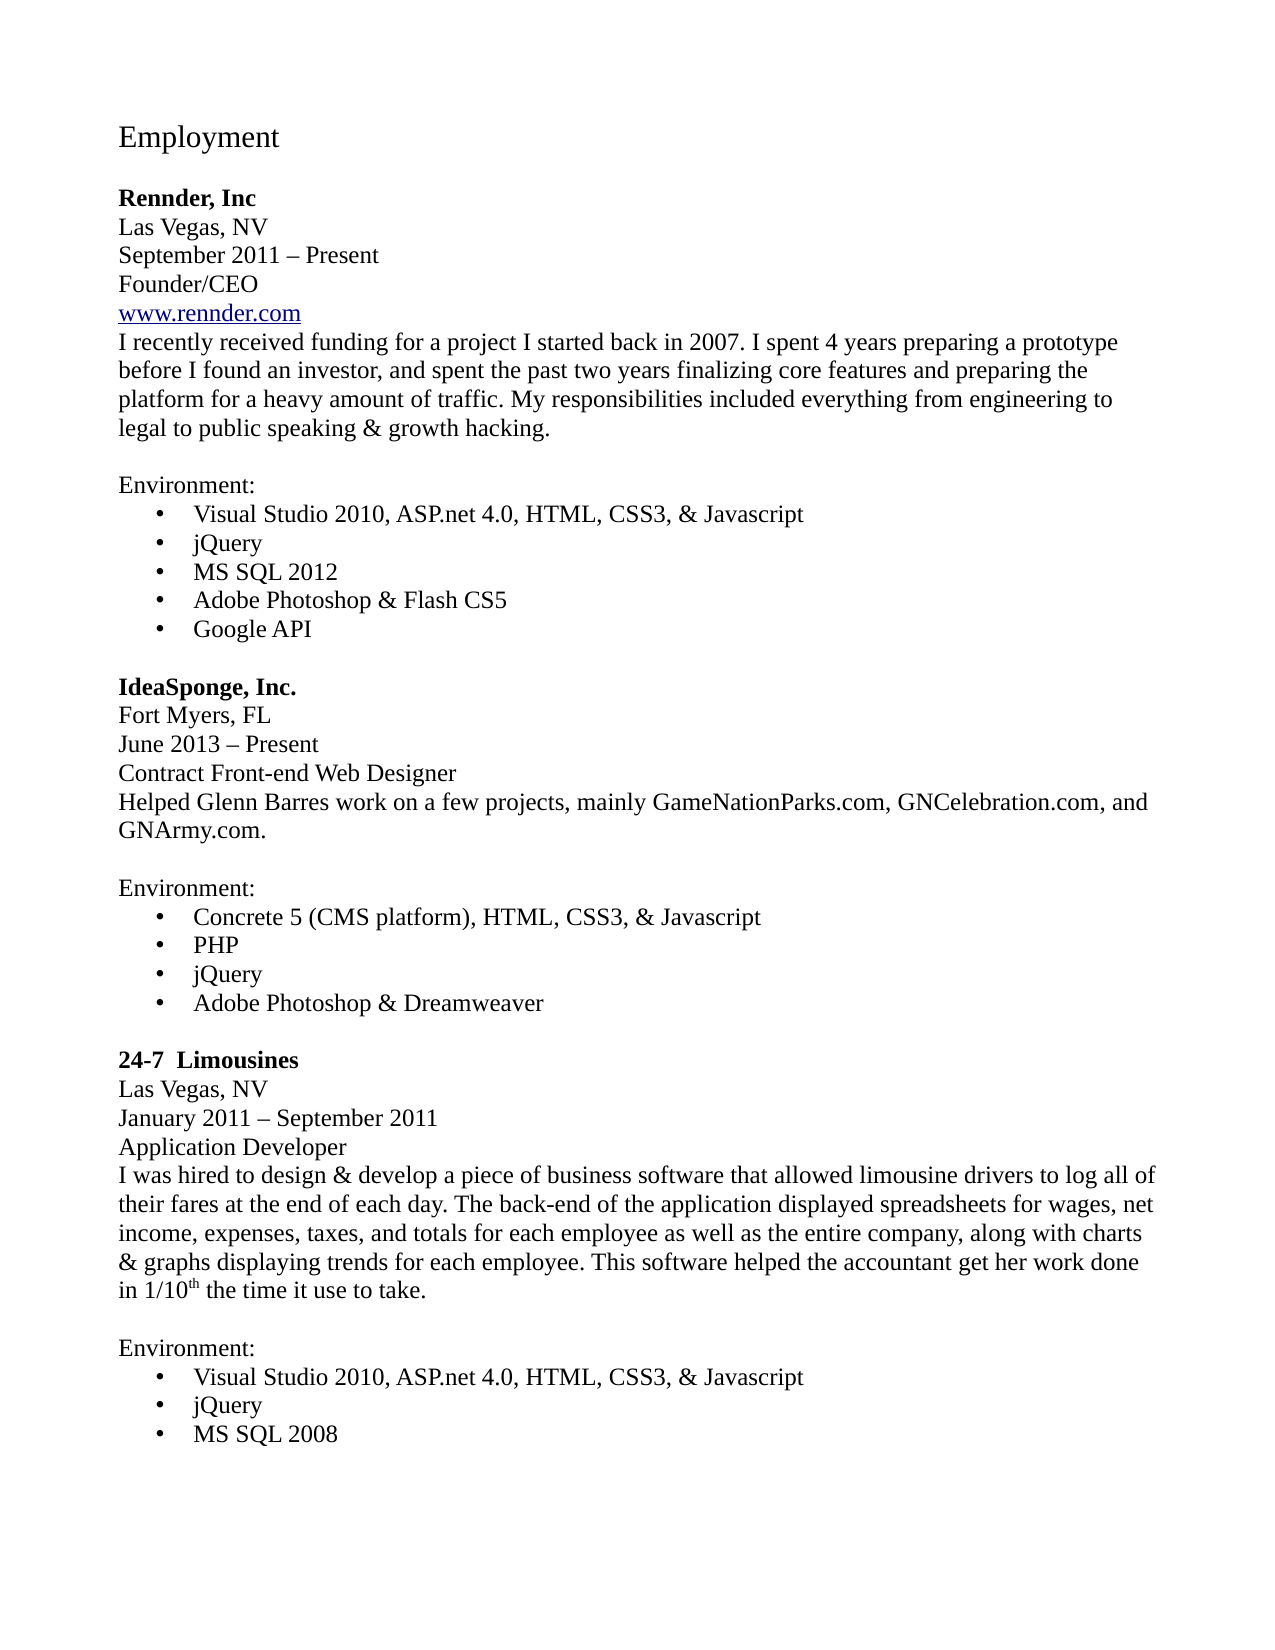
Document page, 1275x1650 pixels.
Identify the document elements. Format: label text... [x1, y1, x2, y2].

list jQuery [156, 528, 1157, 557]
text Helped Glenn Barres work on a few projects, mainly GameNationParks.com, GNCelebration.com, and GNArmy.com. [118, 787, 1157, 844]
text June 2013 – Present [118, 729, 1157, 758]
text Contract Front-end Web Designer [118, 758, 1157, 787]
text January 2011 – September 2011 [118, 1103, 1157, 1132]
text I recently received funding for a project I started back in 2007. I spent 4 years preparing a prototype before I found an investor, and spent the past two years finalizing core features and preparing the platform for a heavy amount of traffic. My responsibilities included everything from engineering to legal to public speaking & growth hacking. [118, 327, 1157, 442]
list Adobe Photoshop & Dreamweaver [156, 988, 1157, 1017]
text I was hired to design & develop a piece of business software that allowed limousine drivers to log all of their fares at the end of each day. The back-end of the application displayed spreadsheets for wages, net income, expenses, taxes, and totals for each employee as well as the entire company, along with charts & graphs displaying trends for each employee. This software helped the accountant get her work done in 1/10th the time it use to take. [118, 1160, 1157, 1304]
text Las Vegas, NV [118, 1074, 1157, 1103]
text www.rennder.com [118, 298, 1157, 327]
list Visual Studio 2010, ASP.net 4.0, HTML, CSS3, & Javascript [156, 1362, 1157, 1390]
text Rennder, Inc [118, 183, 1157, 212]
text Environment: [118, 873, 1157, 902]
text Founder/CEO [118, 269, 1157, 298]
list jQuery [156, 1390, 1157, 1419]
list PHP [156, 930, 1157, 959]
text Application Developer [118, 1132, 1157, 1160]
list MS SQL 2012 [156, 557, 1157, 585]
text Environment: [118, 1333, 1157, 1362]
list jQuery [156, 959, 1157, 988]
text Fort Myers, FL [118, 700, 1157, 729]
text Las Vegas, NV [118, 212, 1157, 240]
text September 2011 – Present [118, 240, 1157, 269]
list Concrete 5 (CMS platform), HTML, CSS3, & Javascript [156, 902, 1157, 930]
list Visual Studio 2010, ASP.net 4.0, HTML, CSS3, & Javascript [156, 499, 1157, 528]
text Environment: [118, 442, 1157, 499]
list MS SQL 2008 [156, 1419, 1157, 1448]
list Google API [156, 614, 1157, 643]
text IdeaSponge, Inc. [118, 672, 1157, 700]
text Employment [118, 118, 1157, 154]
text 24-7 Limousines [118, 1045, 1157, 1074]
list Adobe Photoshop & Flash CS5 [156, 585, 1157, 614]
